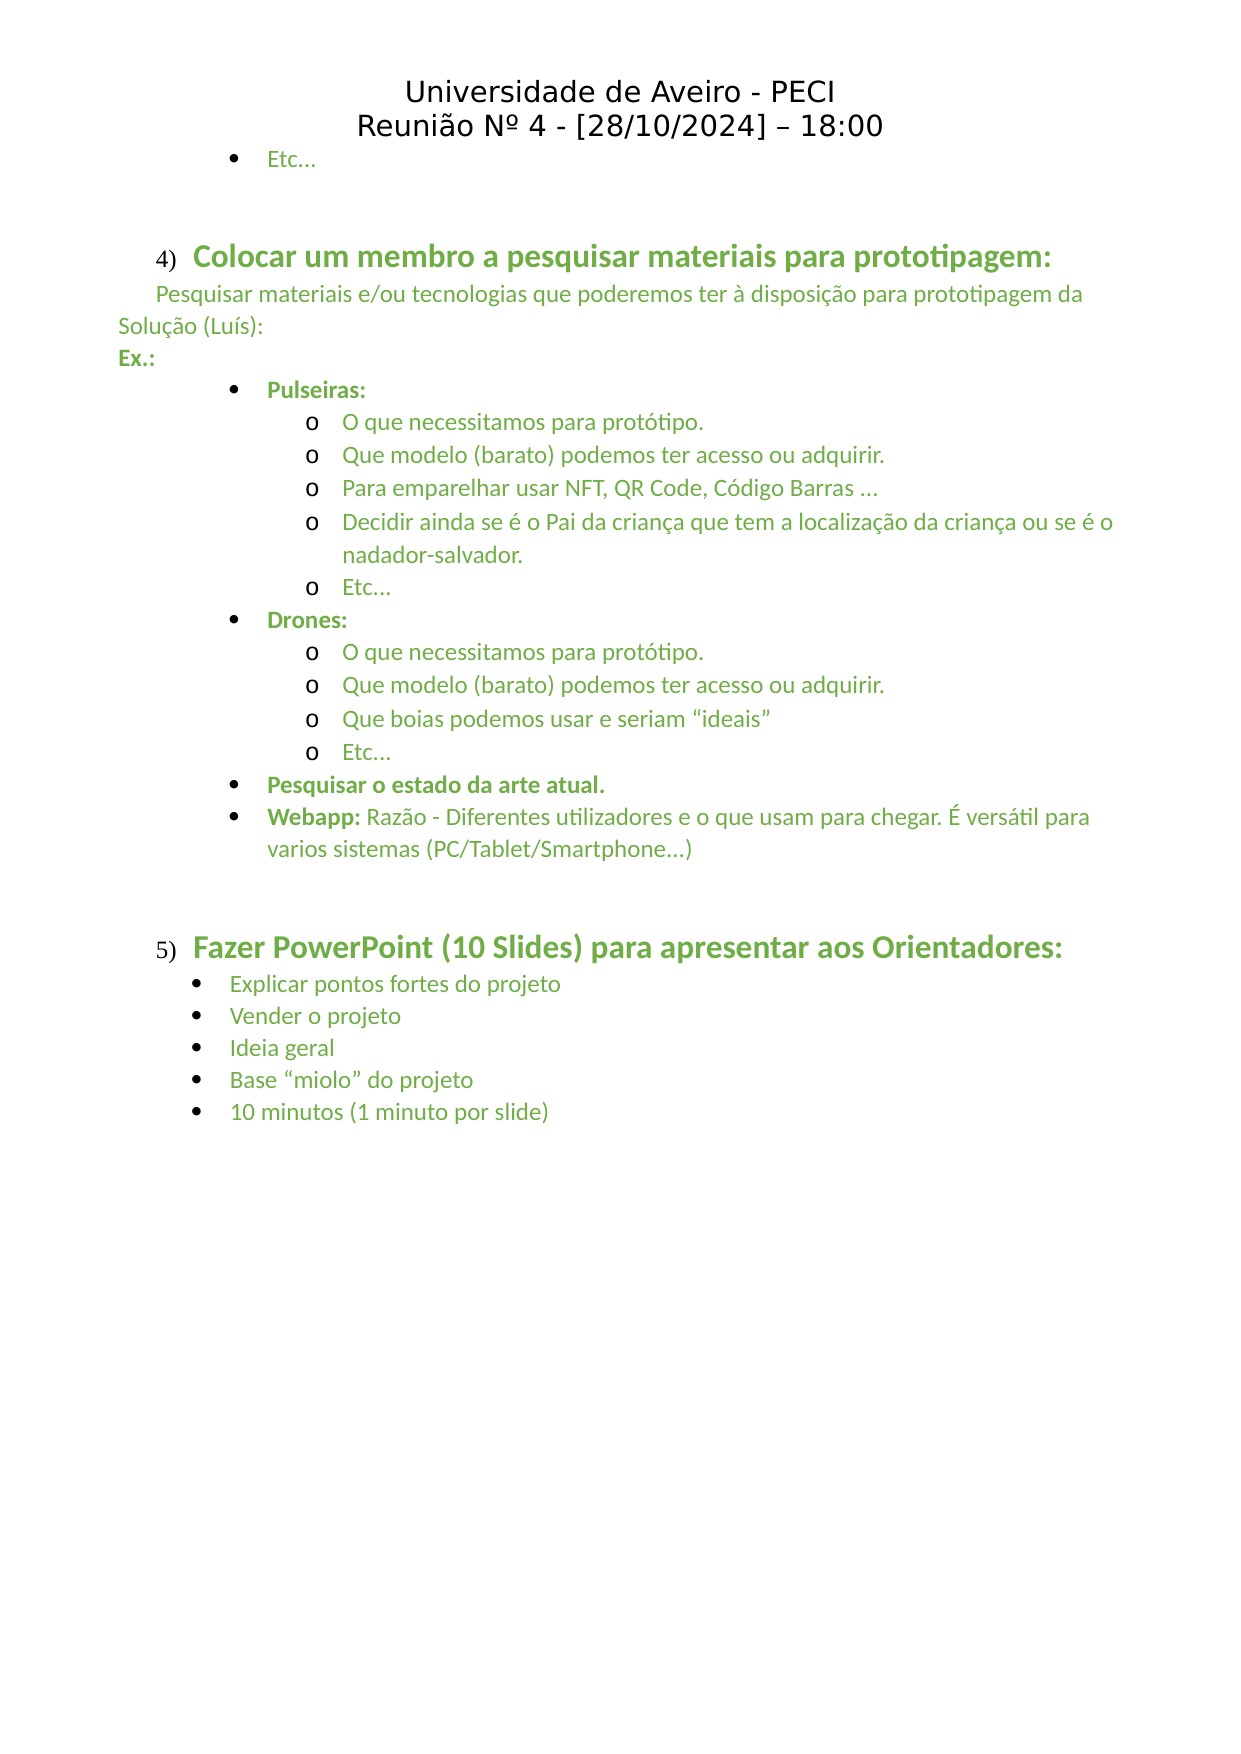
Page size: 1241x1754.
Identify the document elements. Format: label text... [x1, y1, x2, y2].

list 10 minutos (1 minuto por slide) [192, 1096, 1122, 1127]
list Pesquisar o estado da arte atual. [229, 769, 1122, 800]
list Etc... [229, 143, 1122, 173]
list Que boias podemos usar e seriam “ideais” [304, 703, 1122, 735]
text Solução (Luís): [118, 310, 1122, 340]
list Drones: [229, 604, 1122, 635]
list Colocar um membro a pesquisar materiais para prototipagem: [156, 235, 1122, 276]
list Fazer PowerPoint (10 Slides) para apresentar aos Orientadores: [156, 926, 1122, 966]
list Base “miolo” do projeto [192, 1064, 1122, 1095]
list Que modelo (barato) podemos ter acesso ou adquirir. [304, 669, 1122, 701]
list Vender o projeto [192, 1000, 1122, 1031]
list Webapp: Razão - Diferentes utilizadores e o que usam para chegar. É versátil para varios sistemas (PC/Tablet/Smartphone...) [229, 802, 1122, 864]
list Que modelo (barato) podemos ter acesso ou adquirir. [304, 439, 1122, 471]
text Pesquisar materiais e/ou tecnologias que poderemos ter à disposição para prototipagem da [156, 278, 1122, 308]
list Para emparelhar usar NFT, QR Code, Código Barras ... [304, 472, 1122, 504]
list Ideia geral [192, 1032, 1122, 1063]
list Etc... [304, 736, 1122, 768]
list O que necessitamos para protótipo. [304, 406, 1122, 437]
list Decidir ainda se é o Pai da criança que tem a localização da criança ou se é o nadador-salvador. [304, 506, 1122, 569]
list Pulseiras: [229, 374, 1122, 404]
text Ex.: [118, 342, 1122, 372]
list O que necessitamos para protótipo. [304, 636, 1122, 668]
list Etc... [304, 571, 1122, 603]
list Explicar pontos fortes do projeto [192, 968, 1122, 999]
